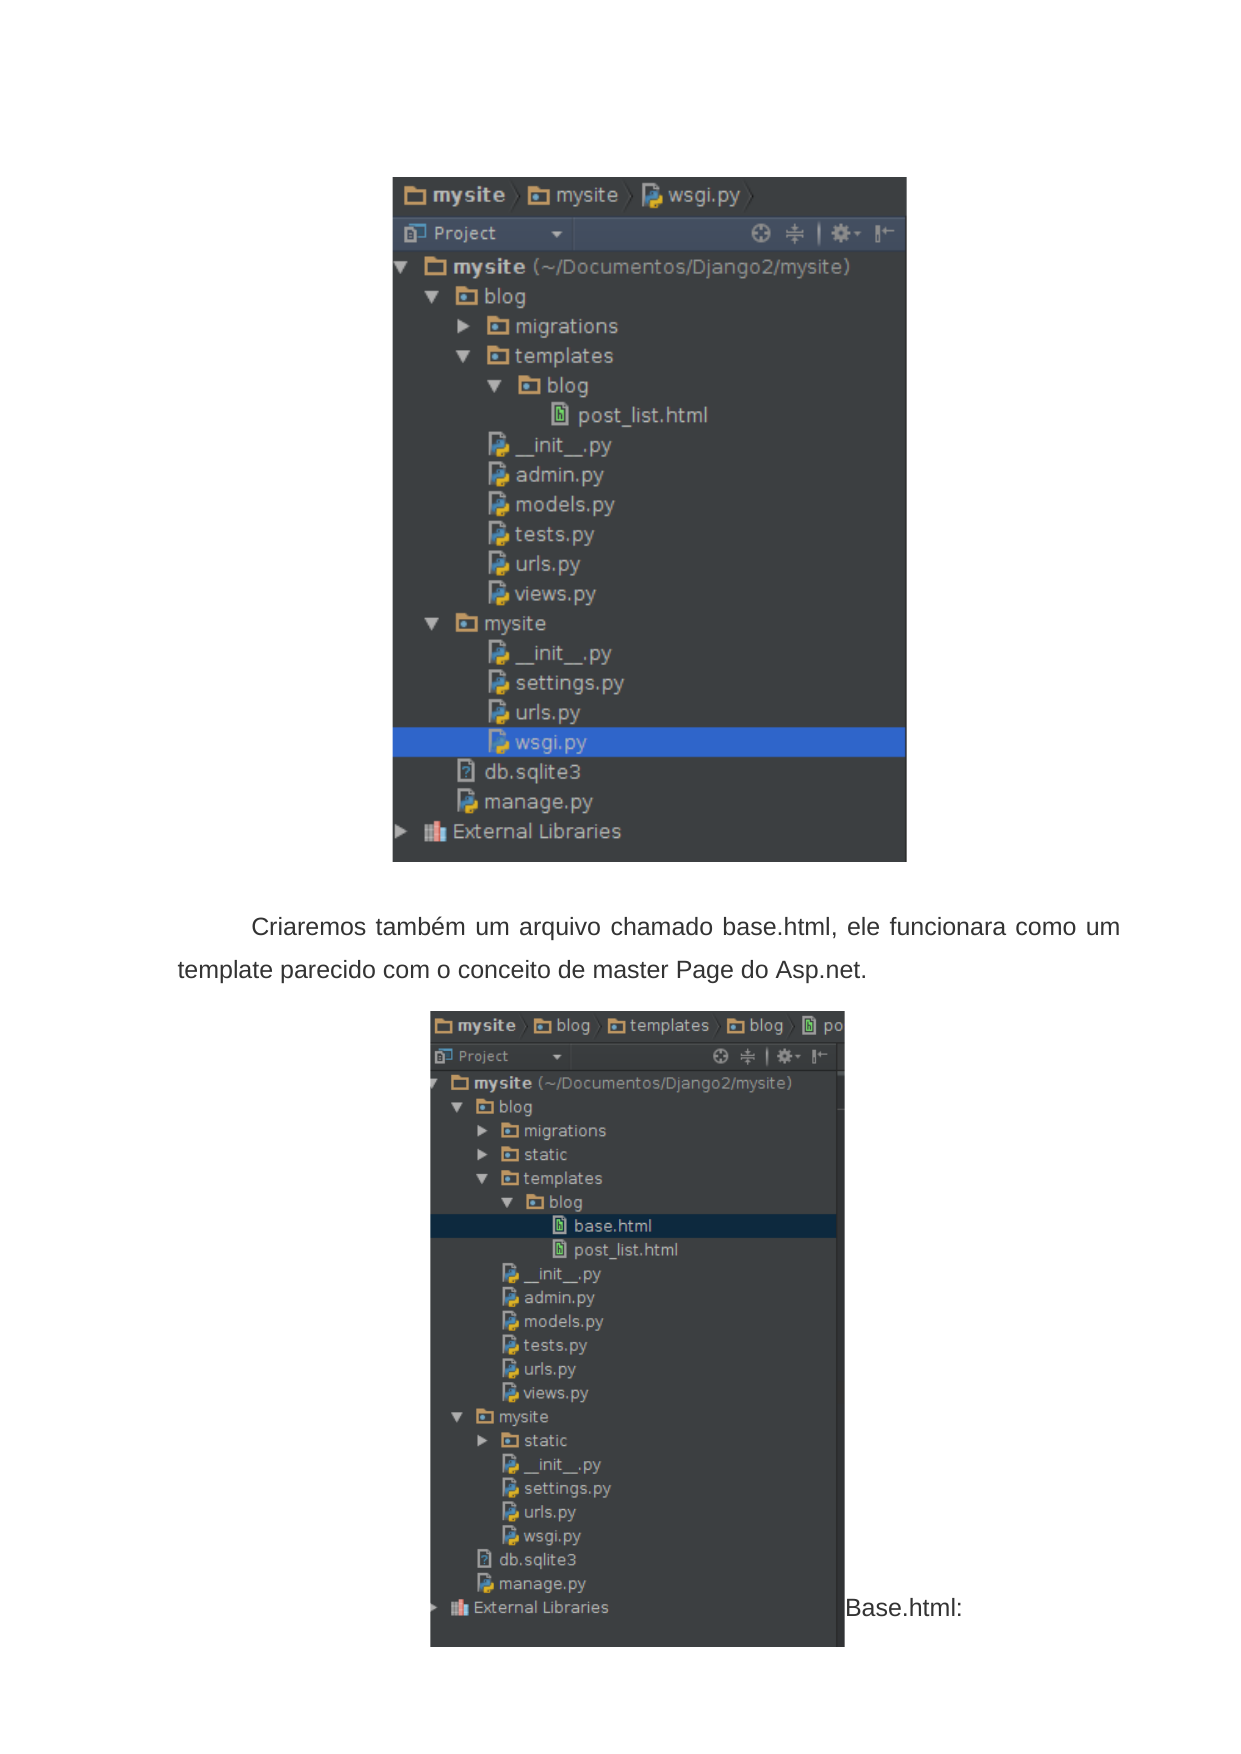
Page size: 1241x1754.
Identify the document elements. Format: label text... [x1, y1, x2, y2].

picture [430, 1011, 845, 1647]
picture [392, 177, 907, 862]
text Base.html: [845, 1593, 1122, 1622]
text [177, 1593, 430, 1622]
text Criaremos também um arquivo chamado base.html, ele funcionara como um template parecido com o conceito de master Page do Asp.net. [177, 912, 1122, 984]
